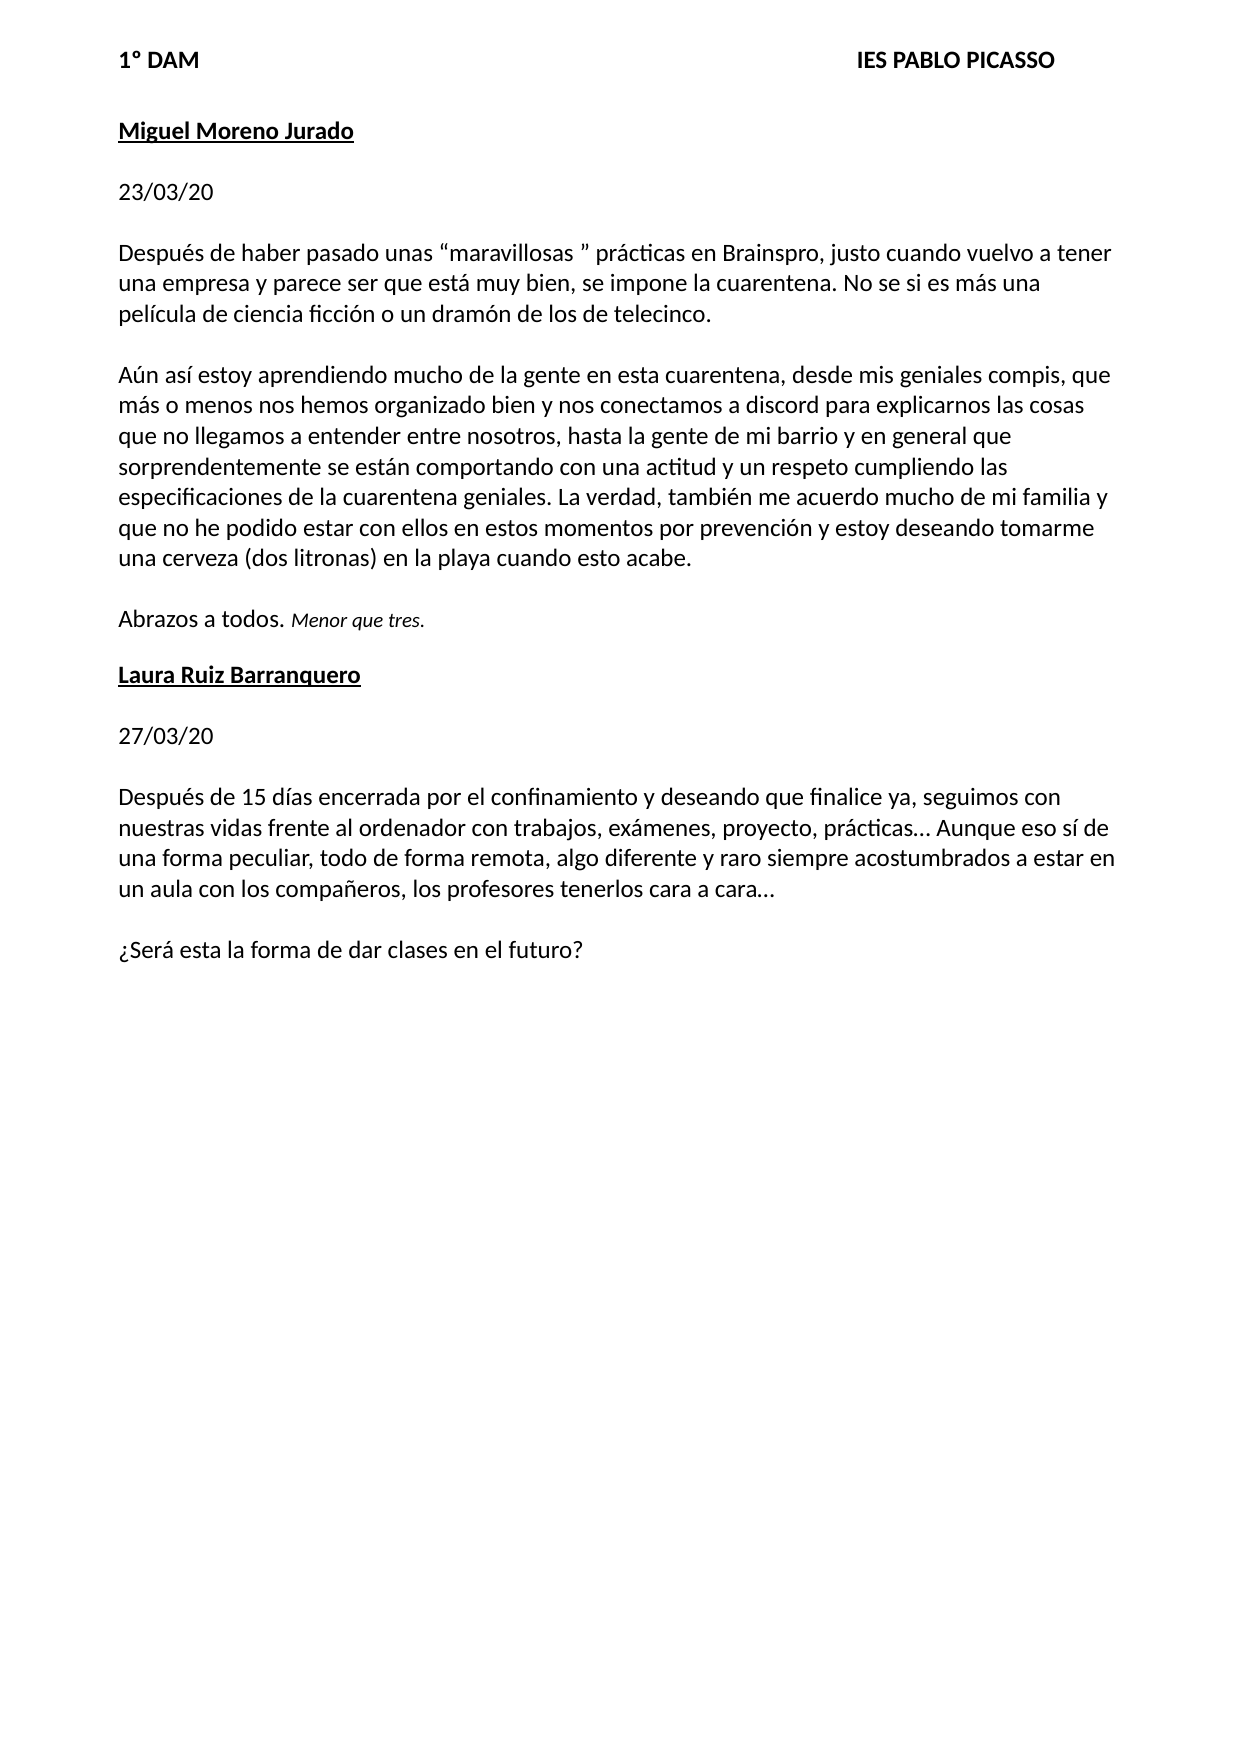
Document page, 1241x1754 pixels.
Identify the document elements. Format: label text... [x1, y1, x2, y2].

text Laura Ruiz Barranquero [118, 659, 1122, 690]
text 27/03/20 [118, 720, 1122, 751]
text Después de haber pasado unas “maravillosas ” prácticas en Brainspro, justo cuando vuelvo a tener una empresa y parece ser que está muy bien, se impone la cuarentena. No se si es más una película de ciencia ficción o un dramón de los de telecinco. [118, 237, 1122, 329]
text Después de 15 días encerrada por el confinamiento y deseando que finalice ya, seguimos con nuestras vidas frente al ordenador con trabajos, exámenes, proyecto, prácticas… Aunque eso sí de una forma peculiar, todo de forma remota, algo diferente y raro siempre acostumbrados a estar en un aula con los compañeros, los profesores tenerlos cara a cara… [118, 781, 1122, 903]
text Miguel Moreno Jurado [118, 115, 1122, 146]
text Abrazos a todos. Menor que tres. [118, 603, 1122, 634]
text Aún así estoy aprendiendo mucho de la gente en esta cuarentena, desde mis geniales compis, que más o menos nos hemos organizado bien y nos conectamos a discord para explicarnos las cosas que no llegamos a entender entre nosotros, hasta la gente de mi barrio y en general que sorprendentemente se están comportando con una actitud y un respeto cumpliendo las especificaciones de la cuarentena geniales. La verdad, también me acuerdo mucho de mi familia y que no he podido estar con ellos en estos momentos por prevención y estoy deseando tomarme una cerveza (dos litronas) en la playa cuando esto acabe. [118, 359, 1122, 573]
text ¿Será esta la forma de dar clases en el futuro? [118, 934, 1122, 964]
text 23/03/20 [118, 176, 1122, 207]
